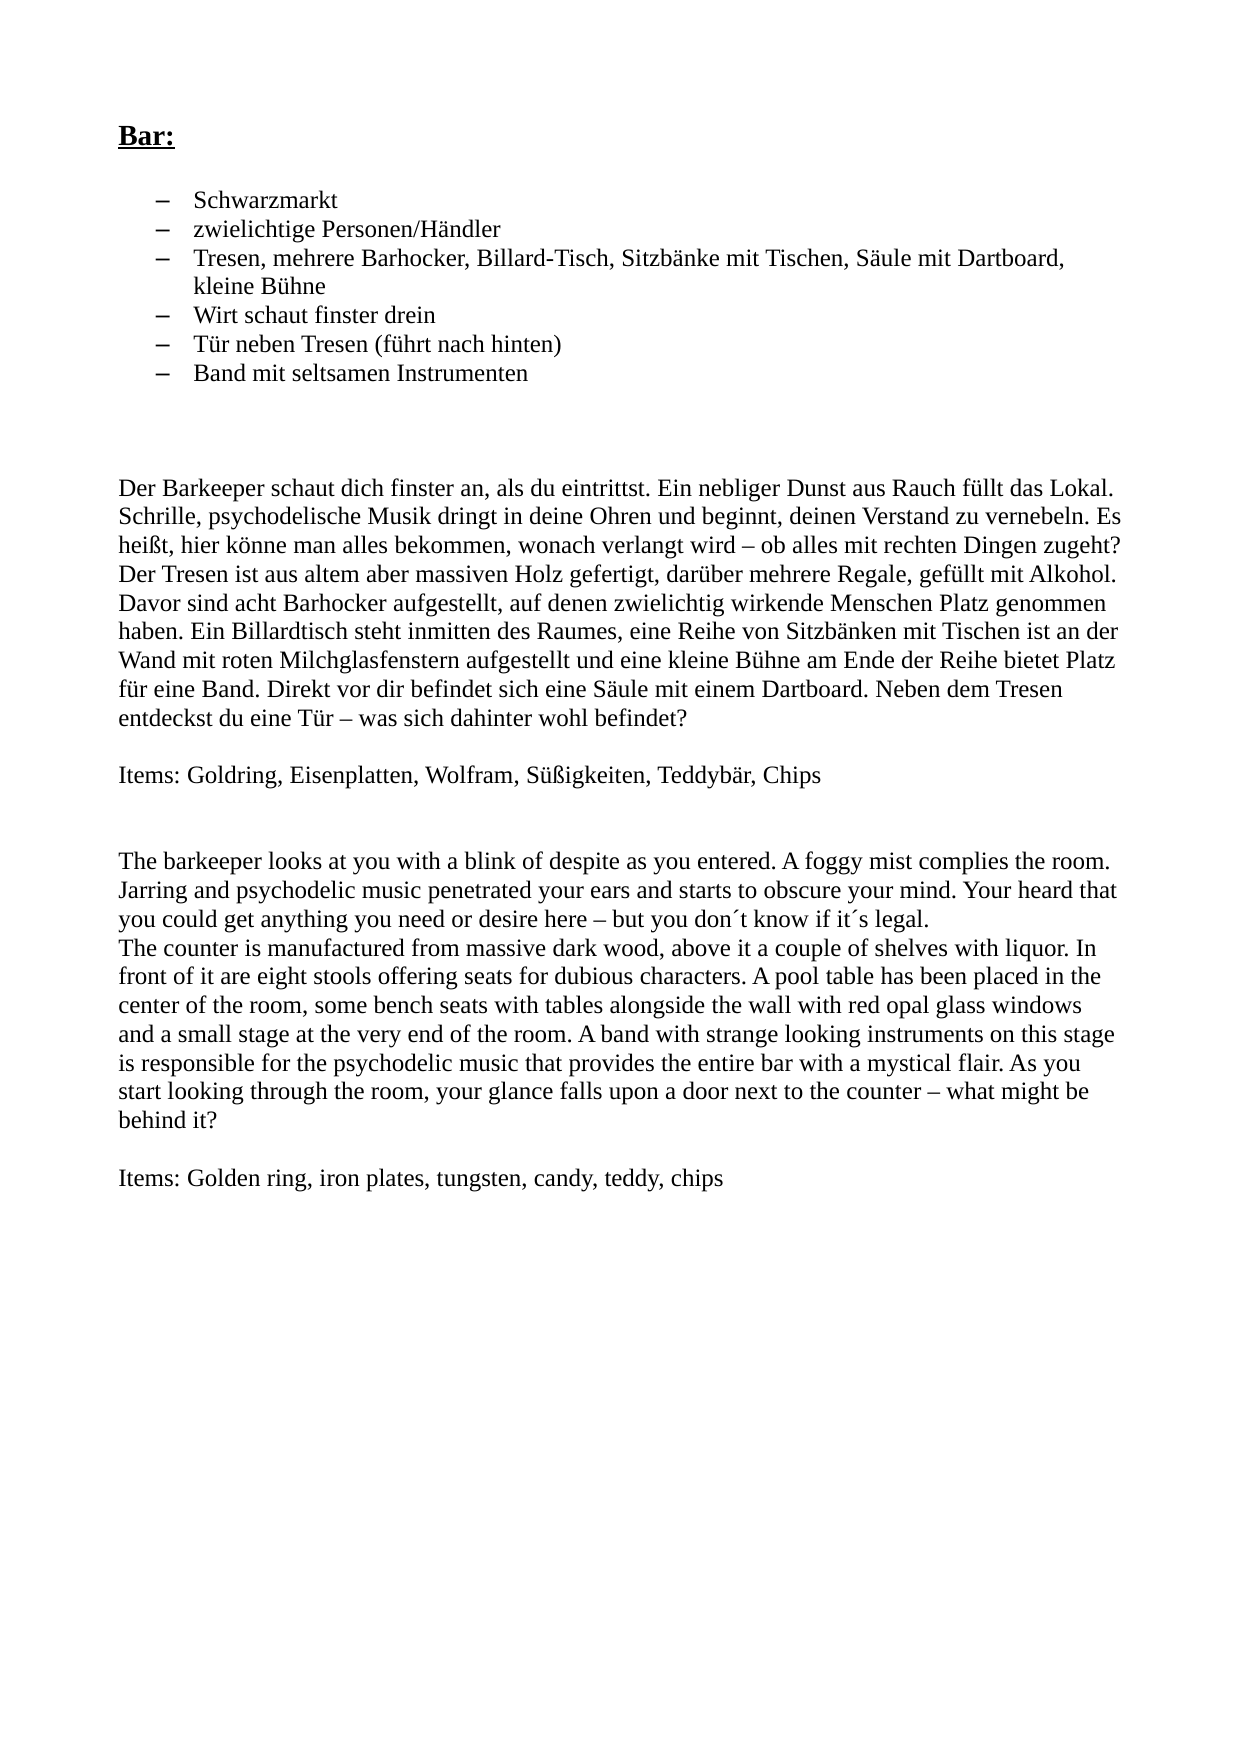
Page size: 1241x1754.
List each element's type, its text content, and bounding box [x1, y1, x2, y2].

text The counter is manufactured from massive dark wood, above it a couple of shelves with liquor. In front of it are eight stools offering seats for dubious characters. A pool table has been placed in the center of the room, some bench seats with tables alongside the wall with red opal glass windows and a small stage at the very end of the room. A band with strange looking instruments on this stage is responsible for the psychodelic music that provides the entire bar with a mystical flair. As you start looking through the room, your glance falls upon a door next to the counter – what might be behind it? [118, 933, 1122, 1134]
text Items: Golden ring, iron plates, tungsten, candy, teddy, chips [118, 1163, 1122, 1191]
list Tresen, mehrere Barhocker, Billard-Tisch, Sitzbänke mit Tischen, Säule mit Dartboard, kleine Bühne [156, 243, 1122, 300]
list Schwarzmarkt [156, 185, 1122, 214]
list zwielichtige Personen/Händler [156, 214, 1122, 243]
list Band mit seltsamen Instrumenten [156, 358, 1122, 386]
list Tür neben Tresen (führt nach hinten) [156, 329, 1122, 358]
text Der Barkeeper schaut dich finster an, als du eintrittst. Ein nebliger Dunst aus Rauch füllt das Lokal. Schrille, psychodelische Musik dringt in deine Ohren und beginnt, deinen Verstand zu vernebeln. Es heißt, hier könne man alles bekommen, wonach verlangt wird – ob alles mit rechten Dingen zugeht? Der Tresen ist aus altem aber massiven Holz gefertigt, darüber mehrere Regale, gefüllt mit Alkohol. Davor sind acht Barhocker aufgestellt, auf denen zwielichtig wirkende Menschen Platz genommen haben. Ein Billardtisch steht inmitten des Raumes, eine Reihe von Sitzbänken mit Tischen ist an der Wand mit roten Milchglasfenstern aufgestellt und eine kleine Bühne am Ende der Reihe bietet Platz für eine Band. Direkt vor dir befindet sich eine Säule mit einem Dartboard. Neben dem Tresen entdeckst du eine Tür – was sich dahinter wohl befindet? [118, 473, 1122, 731]
list Wirt schaut finster drein [156, 300, 1122, 329]
text The barkeeper looks at you with a blink of despite as you entered. A foggy mist complies the room. Jarring and psychodelic music penetrated your ears and starts to obscure your mind. Your heard that you could get anything you need or desire here – but you don´t know if it´s legal. [118, 846, 1122, 933]
text Items: Goldring, Eisenplatten, Wolfram, Süßigkeiten, Teddybär, Chips [118, 760, 1122, 789]
text Bar: [118, 118, 1122, 152]
